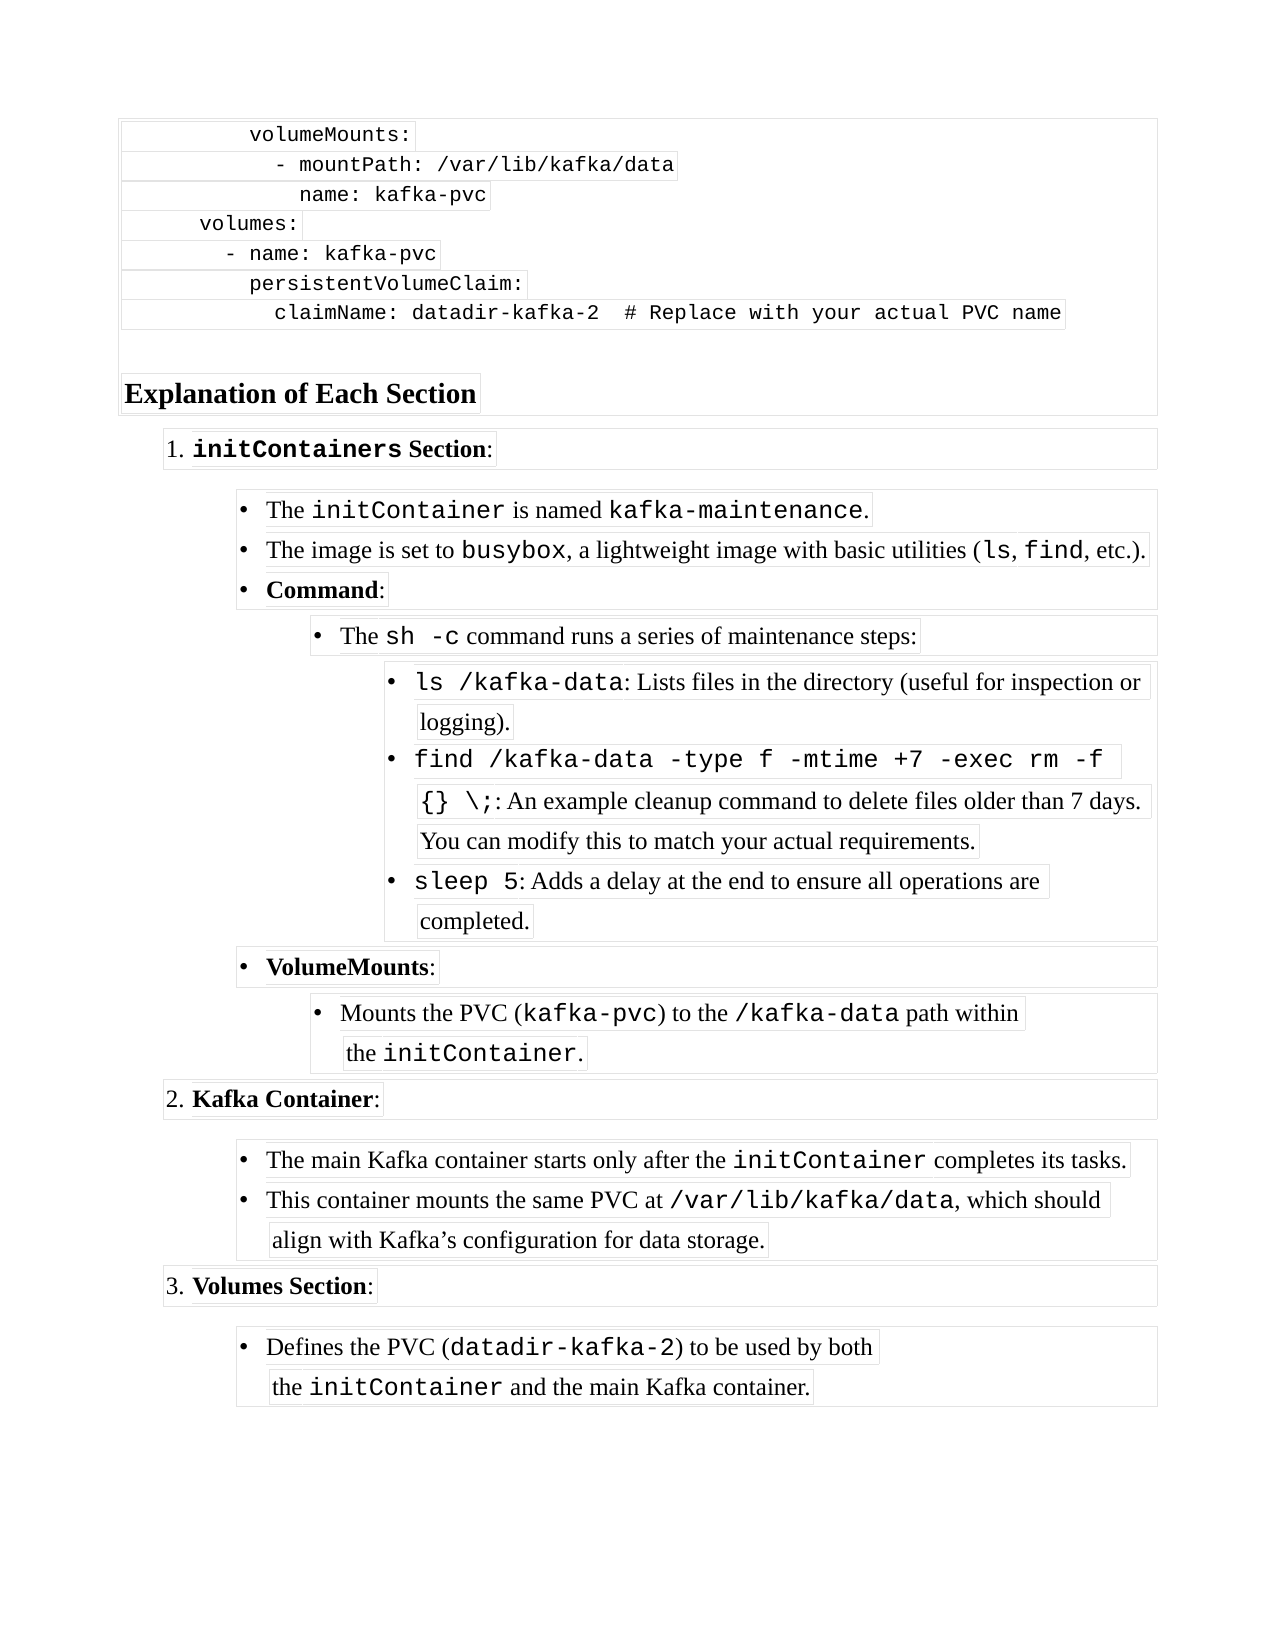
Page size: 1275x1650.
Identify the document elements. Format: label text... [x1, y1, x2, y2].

text - mountPath: /var/lib/kafka/data [122, 152, 677, 177]
text claimName: datadir-kafka-2 # Replace with your actual PVC name [122, 300, 1065, 329]
list ls /kafka-data: Lists files in the directory (useful for inspection or logging). [385, 662, 1157, 739]
list This container mounts the same PVC at /var/lib/kafka/data, which should align with Kafka’s configuration for data storage. [237, 1179, 1157, 1260]
list The main Kafka container starts only after the initContainer completes its tasks. [237, 1140, 1157, 1177]
text volumes: [122, 207, 1157, 237]
list find /kafka-data -type f -mtime +7 -exec rm -f {} \;: An example cleanup command to delete files older than 7 days. You can modify this to match your actual requirements. [385, 741, 1157, 858]
list The image is set to busybox, a lightweight image with basic utilities (ls, find, etc.). [237, 529, 1157, 567]
text - name: kafka-pvc [303, 237, 1157, 267]
list The sh -c command runs a series of maintenance steps: [311, 616, 1157, 655]
text volumeMounts: [119, 119, 1157, 148]
list initContainers Section: [164, 429, 1157, 469]
text - mountPath: /var/lib/kafka/data [416, 148, 1157, 177]
text claimName: datadir-kafka-2 # Replace with your actual PVC name [528, 296, 1157, 329]
list Command: [237, 569, 1157, 609]
list VolumeMounts: [237, 947, 1157, 987]
subtitle Explanation of Each Section [119, 370, 1157, 415]
text - name: kafka-pvc [122, 241, 440, 267]
list Kafka Container: [164, 1080, 1157, 1119]
text name: kafka-pvc [122, 182, 490, 207]
list sleep 5: Adds a delay at the end to ensure all operations are completed. [385, 860, 1157, 941]
text persistentVolumeClaim: [122, 271, 527, 296]
list Mounts the PVC (kafka-pvc) to the /kafka-data path within the initContainer. [311, 994, 1157, 1073]
text [491, 177, 1157, 207]
text persistentVolumeClaim: [441, 267, 1157, 296]
list Volumes Section: [164, 1266, 1157, 1306]
list The initContainer is named kafka-maintenance. [237, 490, 1157, 527]
list Defines the PVC (datadir-kafka-2) to be used by both the initContainer and the main Kafka container. [237, 1327, 1157, 1406]
